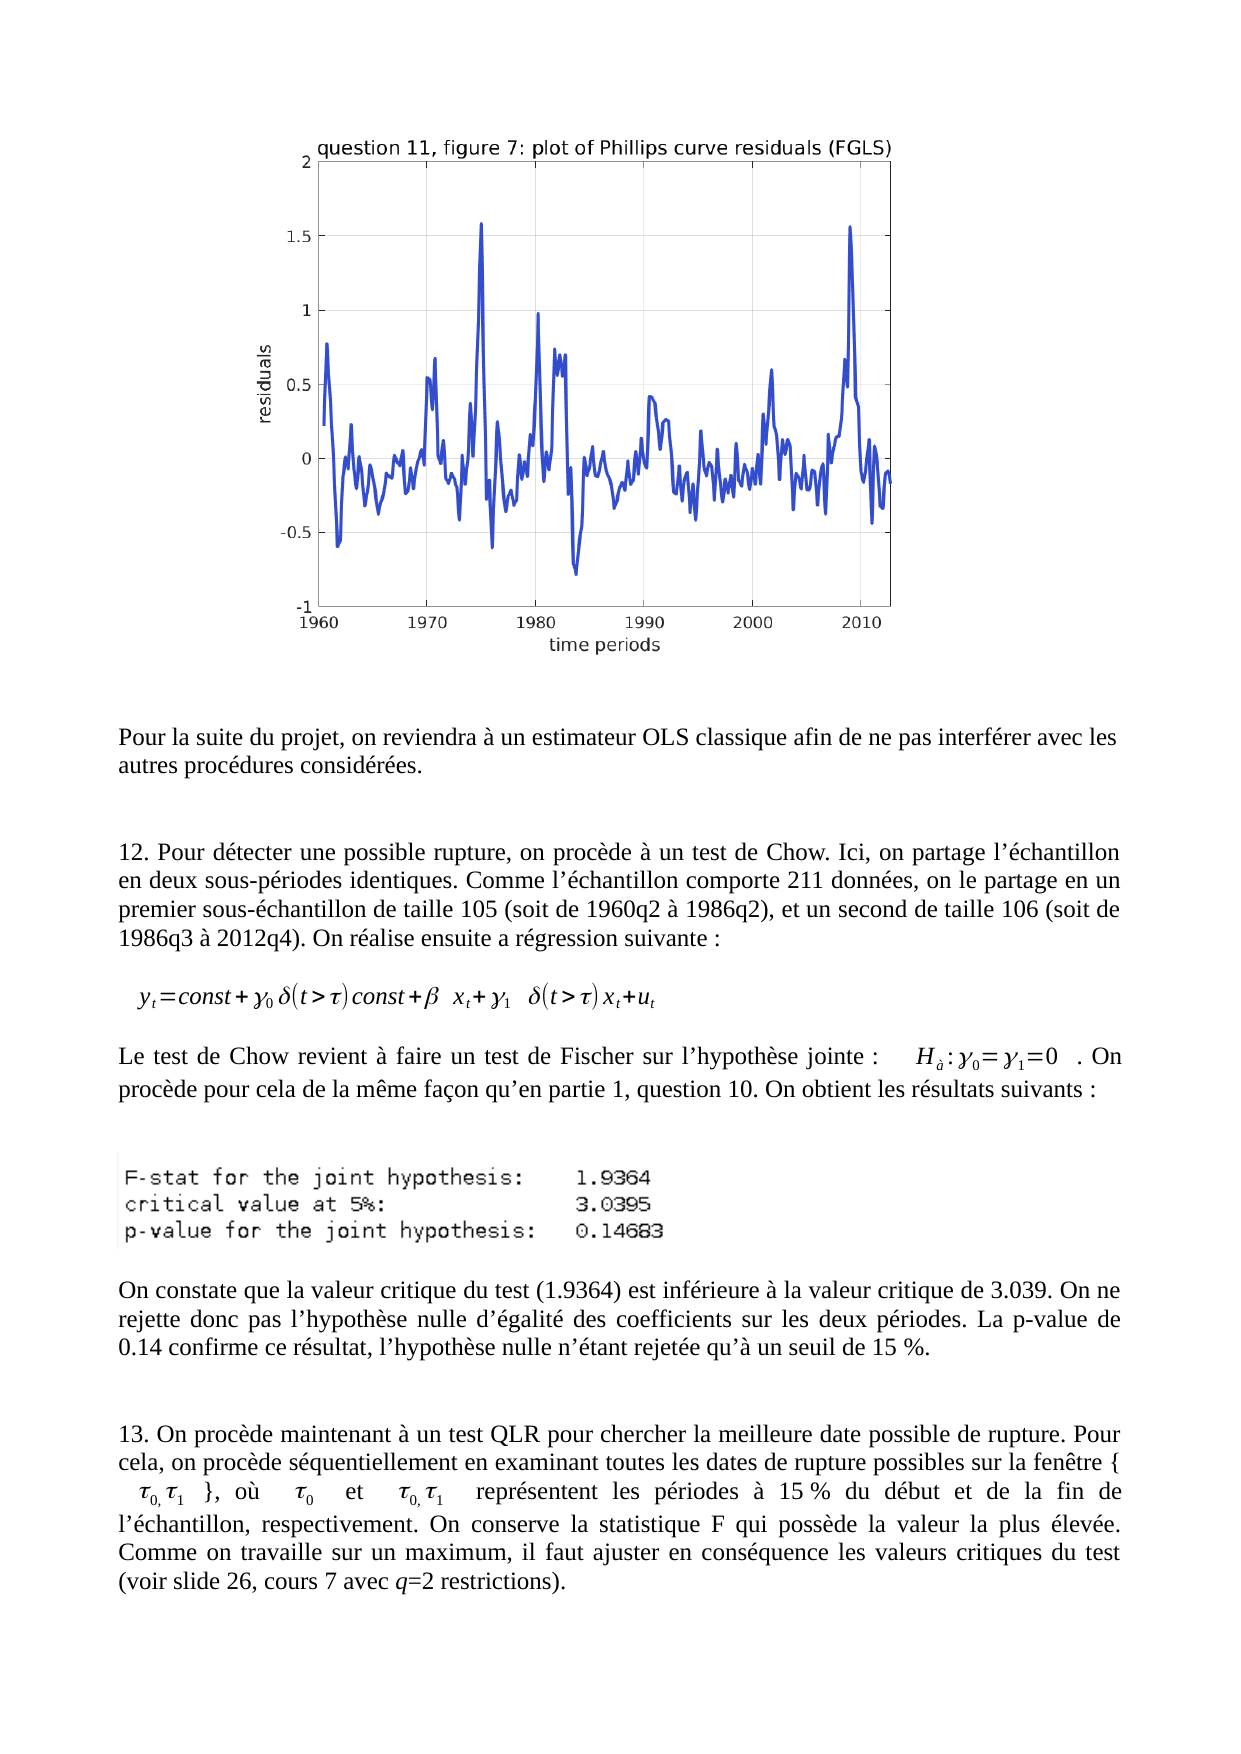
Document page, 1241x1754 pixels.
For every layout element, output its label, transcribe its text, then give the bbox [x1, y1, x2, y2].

text On constate que la valeur critique du test (1.9364) est inférieure à la valeur critique de 3.039. On ne rejette donc pas l’hypothèse nulle d’égalité des coefficients sur les deux périodes. La p-value de 0.14 confirme ce résultat, l’hypothèse nulle n’étant rejetée qu’à un seuil de 15 %. [118, 1275, 1122, 1361]
text 13. On procède maintenant à un test QLR pour chercher la meilleure date possible de rupture. Pour cela, on procède séquentiellement en examinant toutes les dates de rupture possibles sur la fenêtre {}, où et représentent les périodes à 15 % du début et de la fin de l’échantillon, respectivement. On conserve la statistique F qui possède la valeur la plus élevée. Comme on travaille sur un maximum, il faut ajuster en conséquence les valeurs critiques du test (voir slide 26, cours 7 avec q=2 restrictions). [118, 1419, 1122, 1595]
text Pour la suite du projet, on reviendra à un estimateur OLS classique afin de ne pas interférer avec les autres procédures considérées. [118, 722, 1122, 779]
picture [117, 1152, 691, 1249]
picture [222, 120, 961, 666]
text Le test de Chow revient à faire un test de Fischer sur l’hypothèse jointe : . On procède pour cela de la même façon qu’en partie 1, question 10. On obtient les résultats suivants : [118, 1041, 1122, 1102]
text 12. Pour détecter une possible rupture, on procède à un test de Chow. Ici, on partage l’échantillon en deux sous-périodes identiques. Comme l’échantillon comporte 211 données, on le partage en un premier sous-échantillon de taille 105 (soit de 1960q2 à 1986q2), et un second de taille 106 (soit de 1986q3 à 2012q4). On réalise ensuite a régression suivante : [118, 837, 1122, 952]
